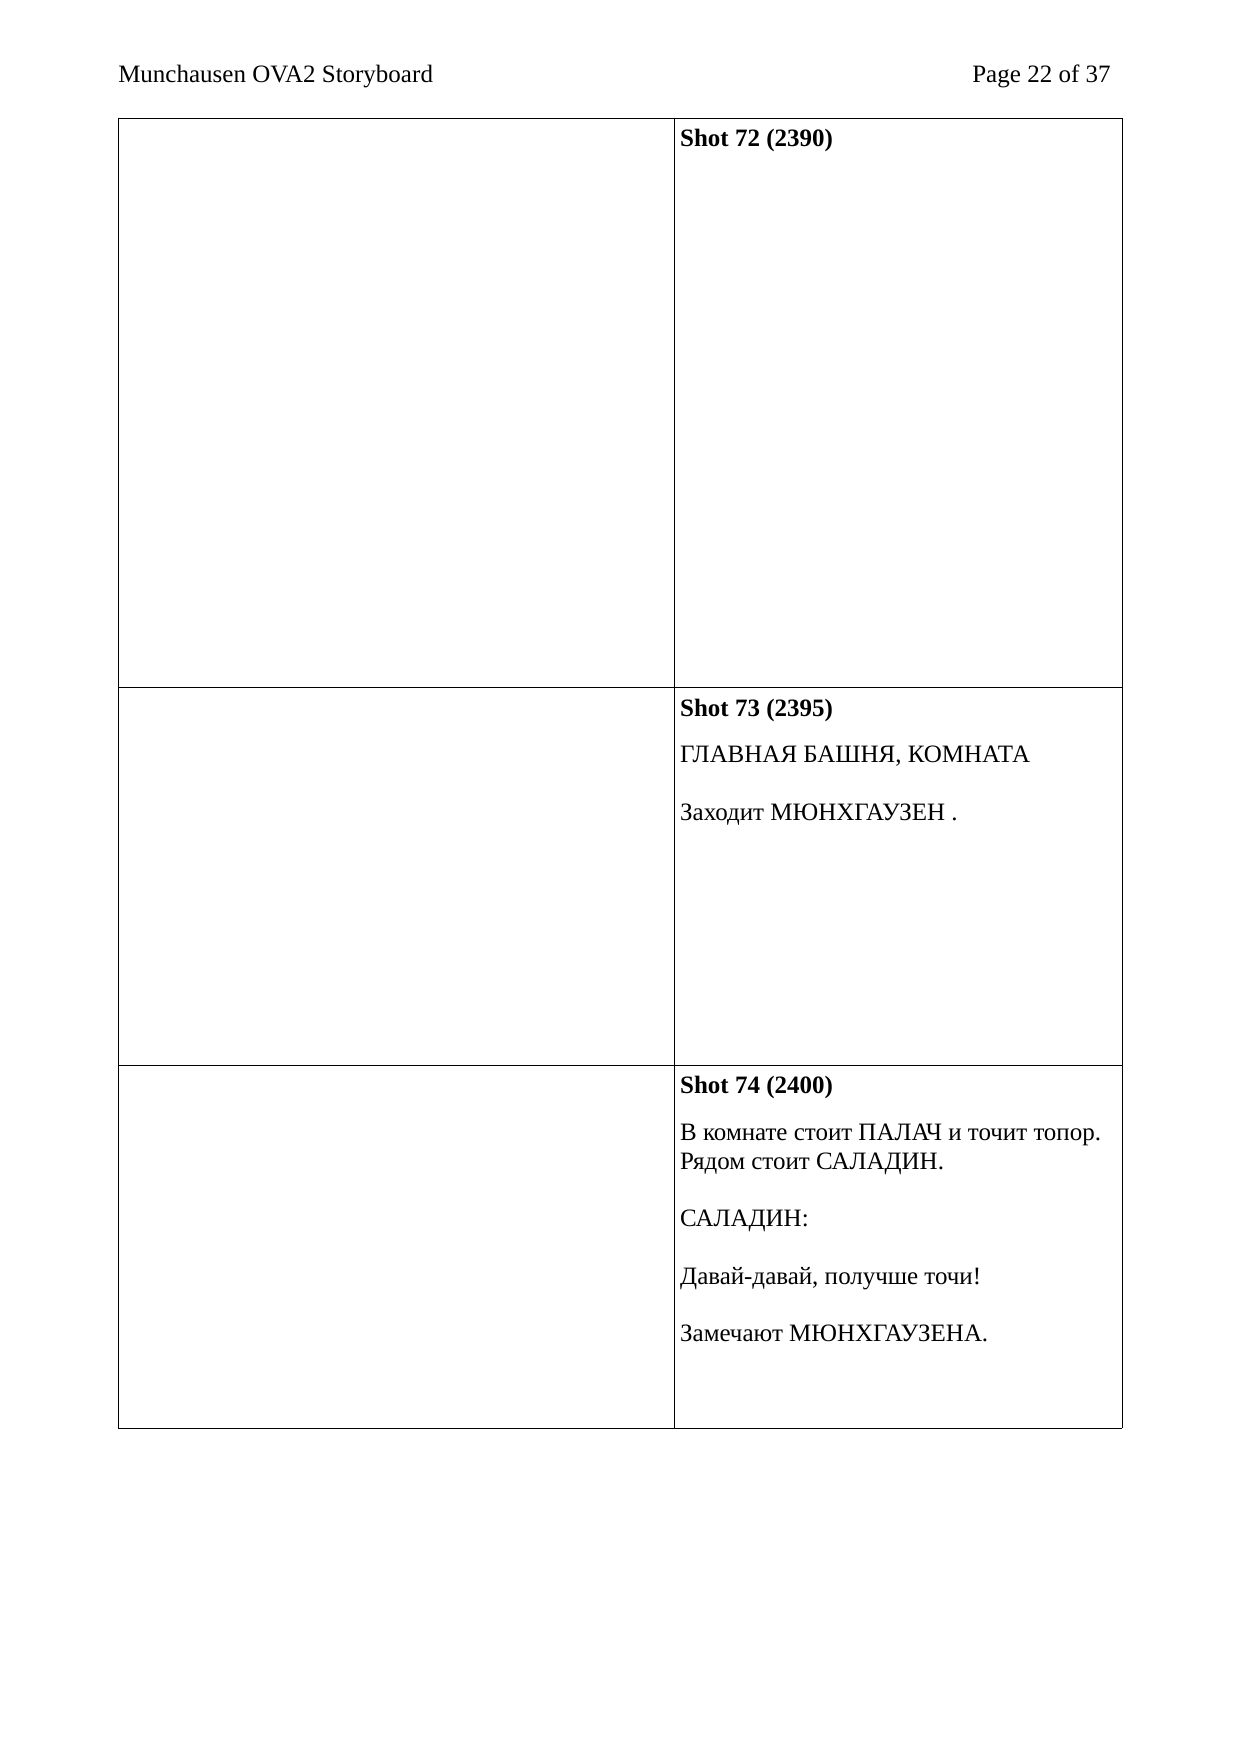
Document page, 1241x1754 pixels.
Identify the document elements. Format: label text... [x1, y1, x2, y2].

table_cell Shot 74 (2400) В комнате стоит ПАЛАЧ и точит топор. Рядом стоит САЛАДИН. САЛАДИН: Давай-давай, получше точи! Замечают МЮНХГАУЗЕНА. [675, 1066, 1122, 1427]
table_cell [119, 688, 674, 1065]
table_cell Shot 72 (2390) [675, 119, 1122, 687]
table_cell [119, 1066, 674, 1427]
table_cell Shot 73 (2395) ГЛАВНАЯ БАШНЯ, КОМНАТА Заходит МЮНХГАУЗЕН . [675, 688, 1122, 1065]
table_cell [119, 119, 674, 687]
